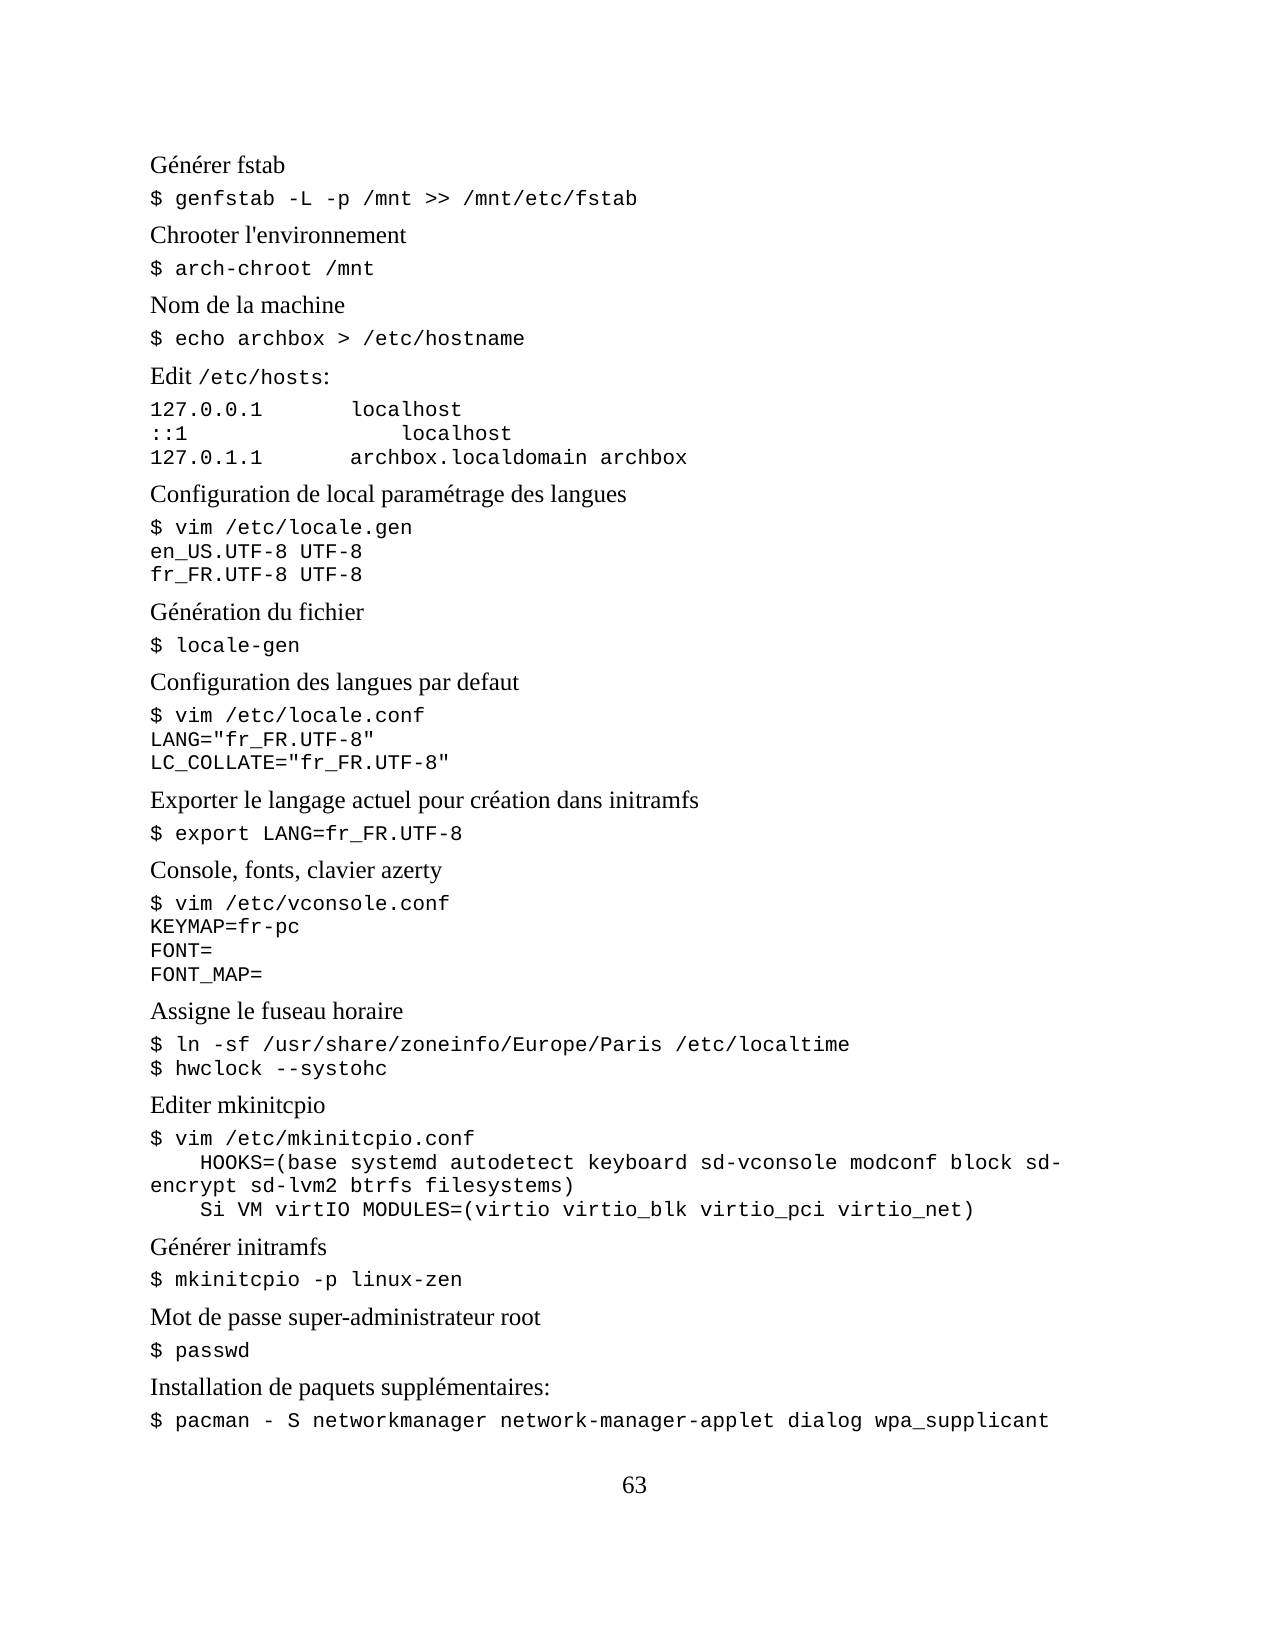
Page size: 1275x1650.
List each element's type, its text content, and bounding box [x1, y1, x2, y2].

text Exporter le langage actuel pour création dans initramfs [150, 785, 1125, 814]
text 127.0.1.1 archbox.localdomain archbox [150, 447, 1125, 470]
text Générer fstab [150, 150, 1125, 179]
text Chrooter l'environnement [150, 220, 1125, 249]
text Edit /etc/hosts: [150, 361, 1125, 391]
text LC_COLLATE="fr_FR.UTF-8" [150, 752, 1125, 776]
text $ echo archbox > /etc/hostname [150, 328, 1125, 352]
text $ vim /etc/locale.conf [150, 705, 1125, 729]
text Installation de paquets supplémentaires: [150, 1372, 1125, 1401]
text FONT= [150, 940, 1125, 964]
text Mot de passe super-administrateur root [150, 1302, 1125, 1331]
text Générer initramfs [150, 1232, 1125, 1260]
text ::1 localhost [150, 423, 1125, 447]
text $ passwd [150, 1340, 1125, 1363]
text $ vim /etc/vconsole.conf [150, 893, 1125, 917]
text $ pacman - S networkmanager network-manager-applet dialog wpa_supplicant [150, 1410, 1125, 1434]
text Génération du fichier [150, 597, 1125, 626]
text Configuration de local paramétrage des langues [150, 479, 1125, 508]
text LANG="fr_FR.UTF-8" [150, 729, 1125, 752]
text $ locale-gen [150, 635, 1125, 658]
text Si VM virtIO MODULES=(virtio virtio_blk virtio_pci virtio_net) [150, 1199, 1125, 1223]
text Configuration des langues par defaut [150, 667, 1125, 696]
text $ vim /etc/mkinitcpio.conf [150, 1128, 1125, 1152]
text $ arch-chroot /mnt [150, 258, 1125, 282]
text Assigne le fuseau horaire [150, 996, 1125, 1025]
text $ mkinitcpio -p linux-zen [150, 1269, 1125, 1293]
text 127.0.0.1 localhost [150, 399, 1125, 423]
text $ export LANG=fr_FR.UTF-8 [150, 823, 1125, 846]
text Editer mkinitcpio [150, 1090, 1125, 1119]
text $ ln -sf /usr/share/zoneinfo/Europe/Paris /etc/localtime [150, 1034, 1125, 1058]
text HOOKS=(base systemd autodetect keyboard sd-vconsole modconf block sd-encrypt sd-lvm2 btrfs filesystems) [150, 1152, 1125, 1199]
text fr_FR.UTF-8 UTF-8 [150, 564, 1125, 588]
text $ hwclock --systohc [150, 1058, 1125, 1081]
text Nom de la machine [150, 291, 1125, 319]
text en_US.UTF-8 UTF-8 [150, 541, 1125, 564]
text FONT_MAP= [150, 964, 1125, 987]
text KEYMAP=fr-pc [150, 917, 1125, 940]
text Console, fonts, clavier azerty [150, 855, 1125, 884]
text $ vim /etc/locale.gen [150, 517, 1125, 541]
text $ genfstab -L -p /mnt >> /mnt/etc/fstab [150, 188, 1125, 211]
